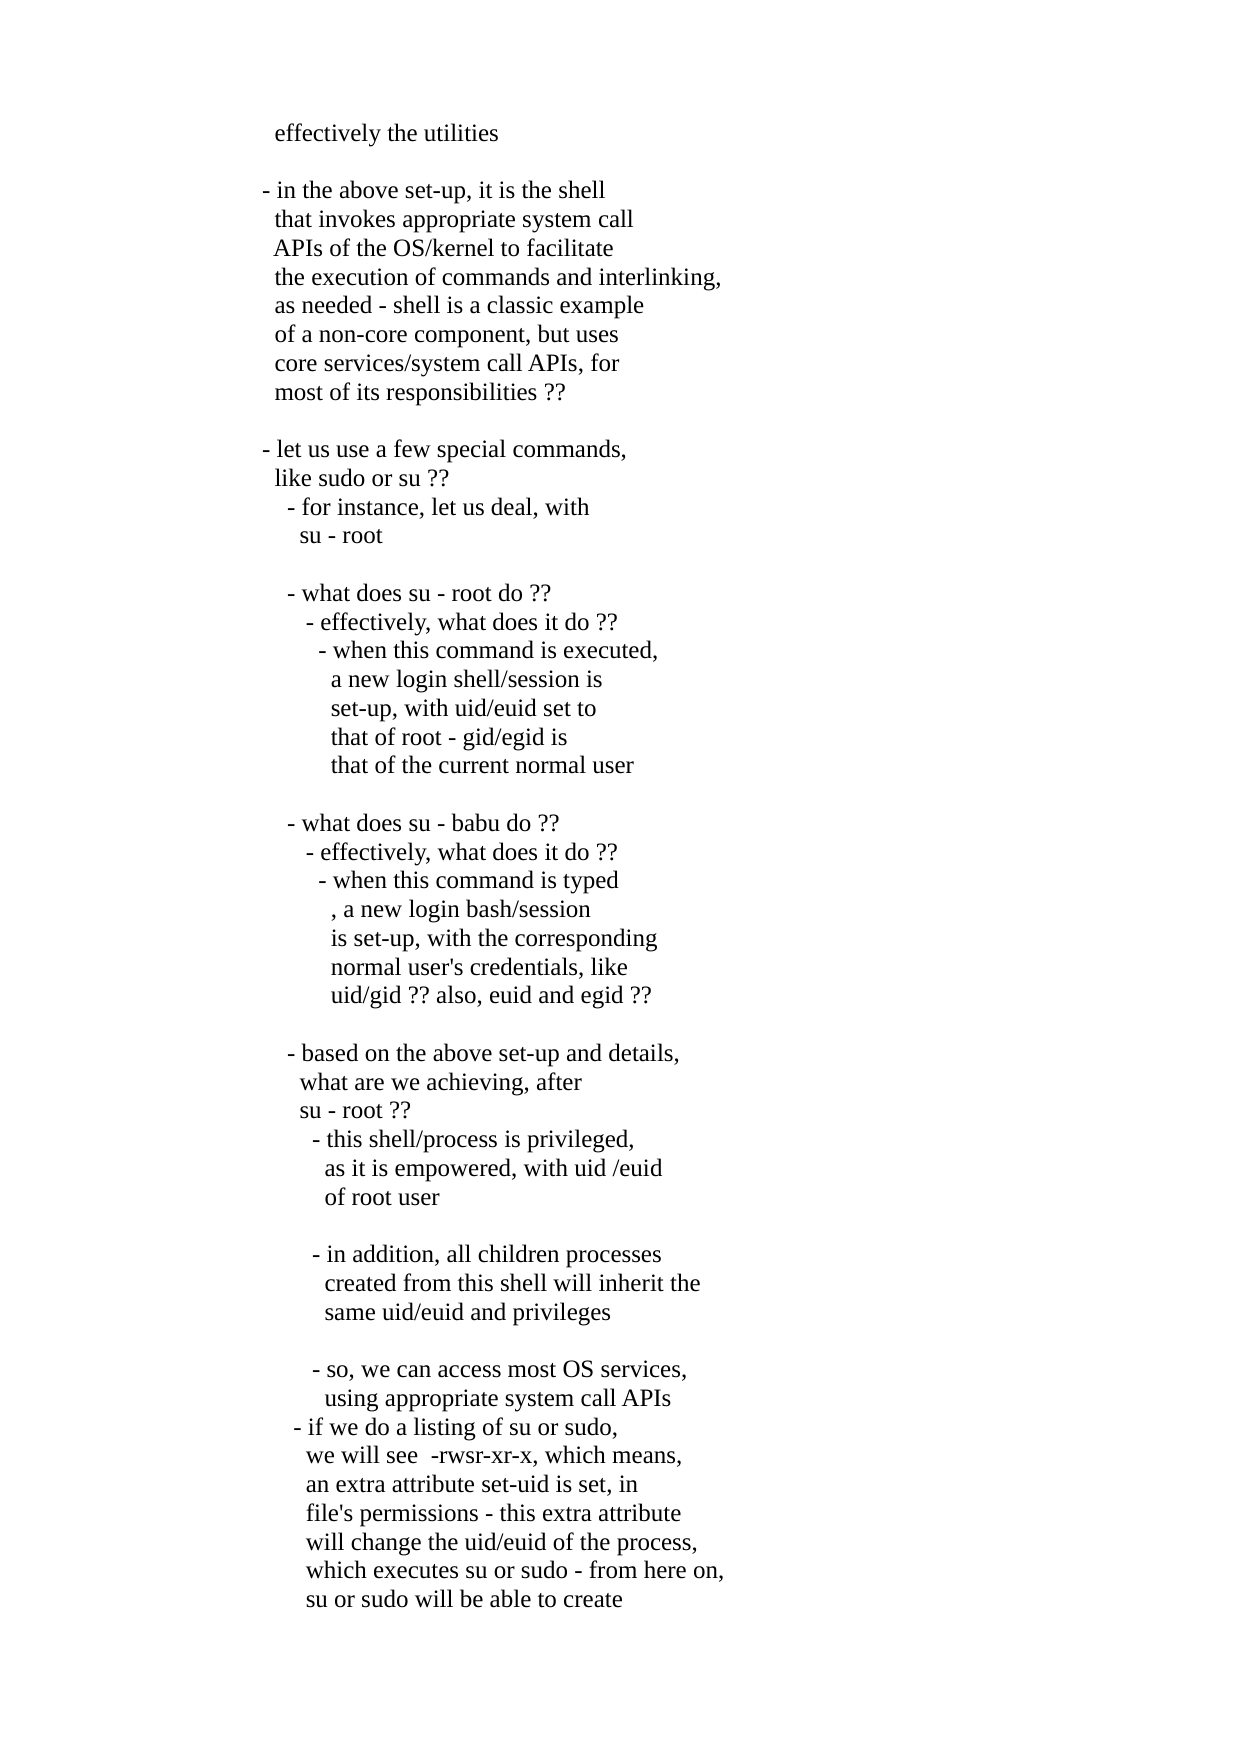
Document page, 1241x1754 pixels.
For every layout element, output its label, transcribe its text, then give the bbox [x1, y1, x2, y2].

text of a non-core component, but uses [118, 319, 1122, 348]
text what are we achieving, after [118, 1067, 1122, 1096]
text su - root ?? [118, 1096, 1122, 1124]
text we will see -rwsr-xr-x, which means, [118, 1441, 1122, 1469]
text created from this shell will inherit the [118, 1268, 1122, 1297]
text - let us use a few special commands, [118, 434, 1122, 463]
text - this shell/process is privileged, [118, 1124, 1122, 1153]
text as needed - shell is a classic example [118, 291, 1122, 319]
text like sudo or su ?? [118, 463, 1122, 492]
text APIs of the OS/kernel to facilitate [118, 233, 1122, 262]
text - what does su - babu do ?? [118, 808, 1122, 837]
text that invokes appropriate system call [118, 204, 1122, 233]
text - if we do a listing of su or sudo, [118, 1412, 1122, 1441]
text core services/system call APIs, for [118, 348, 1122, 377]
text - so, we can access most OS services, [118, 1354, 1122, 1383]
text normal user's credentials, like [118, 952, 1122, 981]
text of root user [118, 1182, 1122, 1211]
text - when this command is executed, [118, 636, 1122, 664]
text , a new login bash/session [118, 894, 1122, 923]
text file's permissions - this extra attribute [118, 1498, 1122, 1527]
text that of root - gid/egid is [118, 722, 1122, 751]
text - what does su - root do ?? [118, 578, 1122, 607]
text same uid/euid and privileges [118, 1297, 1122, 1326]
text - in addition, all children processes [118, 1239, 1122, 1268]
text is set-up, with the corresponding [118, 923, 1122, 952]
text uid/gid ?? also, euid and egid ?? [118, 981, 1122, 1009]
text a new login shell/session is [118, 664, 1122, 693]
text - in the above set-up, it is the shell [118, 176, 1122, 204]
text - effectively, what does it do ?? [118, 837, 1122, 866]
text - when this command is typed [118, 866, 1122, 894]
text using appropriate system call APIs [118, 1383, 1122, 1412]
text - effectively, what does it do ?? [118, 607, 1122, 636]
text su - root [118, 521, 1122, 549]
text - based on the above set-up and details, [118, 1038, 1122, 1067]
text an extra attribute set-uid is set, in [118, 1469, 1122, 1498]
text set-up, with uid/euid set to [118, 693, 1122, 722]
text su or sudo will be able to create [118, 1584, 1122, 1613]
text the execution of commands and interlinking, [118, 262, 1122, 291]
text - for instance, let us deal, with [118, 492, 1122, 521]
text will change the uid/euid of the process, [118, 1527, 1122, 1556]
text which executes su or sudo - from here on, [118, 1556, 1122, 1584]
text that of the current normal user [118, 751, 1122, 779]
text as it is empowered, with uid /euid [118, 1153, 1122, 1182]
text effectively the utilities [118, 118, 1122, 147]
text most of its responsibilities ?? [118, 377, 1122, 406]
